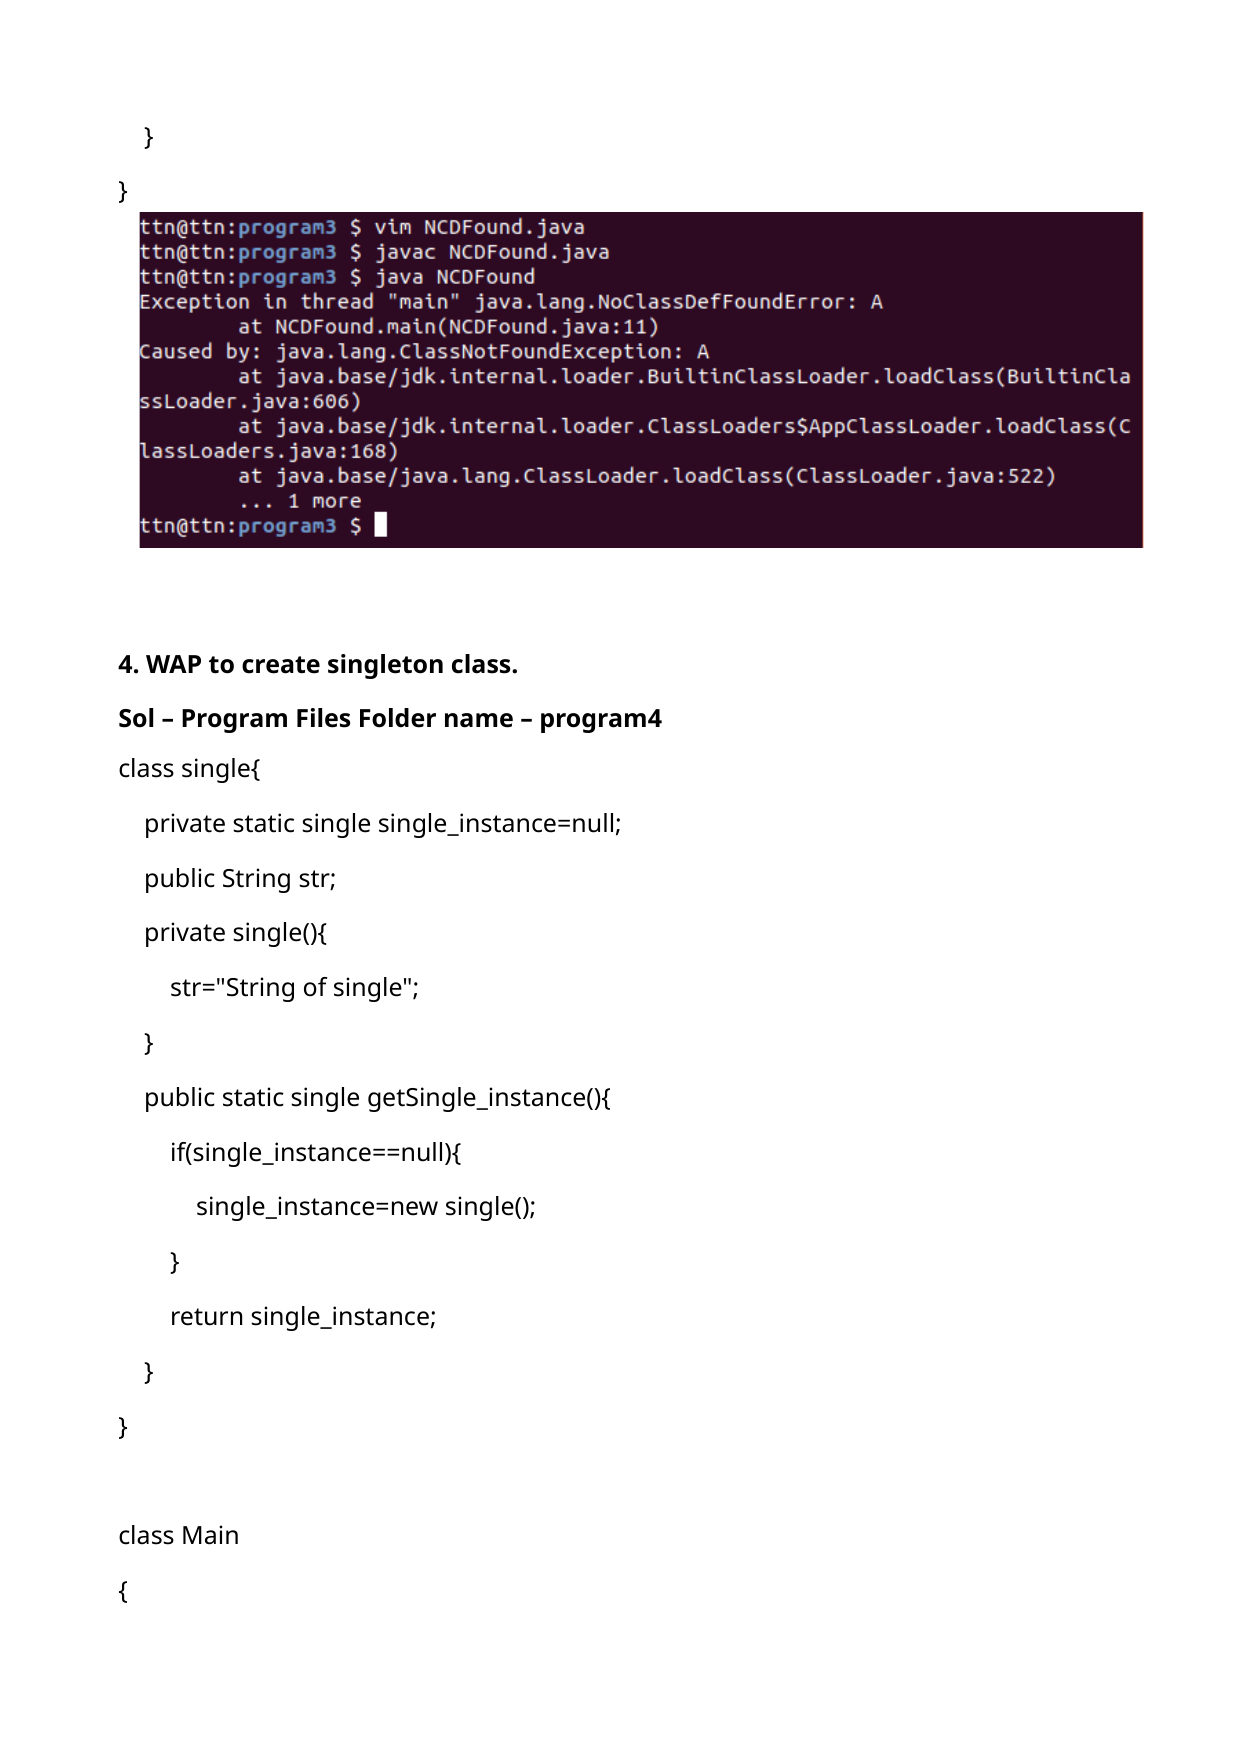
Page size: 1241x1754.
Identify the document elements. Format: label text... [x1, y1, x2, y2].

text return single_instance; [118, 1299, 1122, 1333]
text } [118, 118, 1122, 152]
text } [118, 1025, 1122, 1059]
text } [118, 1408, 1122, 1442]
text single_instance=new single(); [118, 1189, 1122, 1223]
text { [118, 1573, 1122, 1607]
text } [118, 1244, 1122, 1278]
text private single(){ [118, 915, 1122, 949]
picture [139, 212, 1144, 548]
text 4. WAP to create singleton class. [118, 646, 1122, 680]
text public String str; [118, 860, 1122, 894]
text } [118, 173, 1122, 207]
text if(single_instance==null){ [118, 1134, 1122, 1168]
text class single{ [118, 751, 1122, 785]
text } [118, 1353, 1122, 1387]
text class Main [118, 1518, 1122, 1552]
text str="String of single"; [118, 970, 1122, 1004]
text private static single single_instance=null; [118, 806, 1122, 839]
text public static single getSingle_instance(){ [118, 1079, 1122, 1113]
text Sol – Program Files Folder name – program4 [118, 701, 1122, 735]
